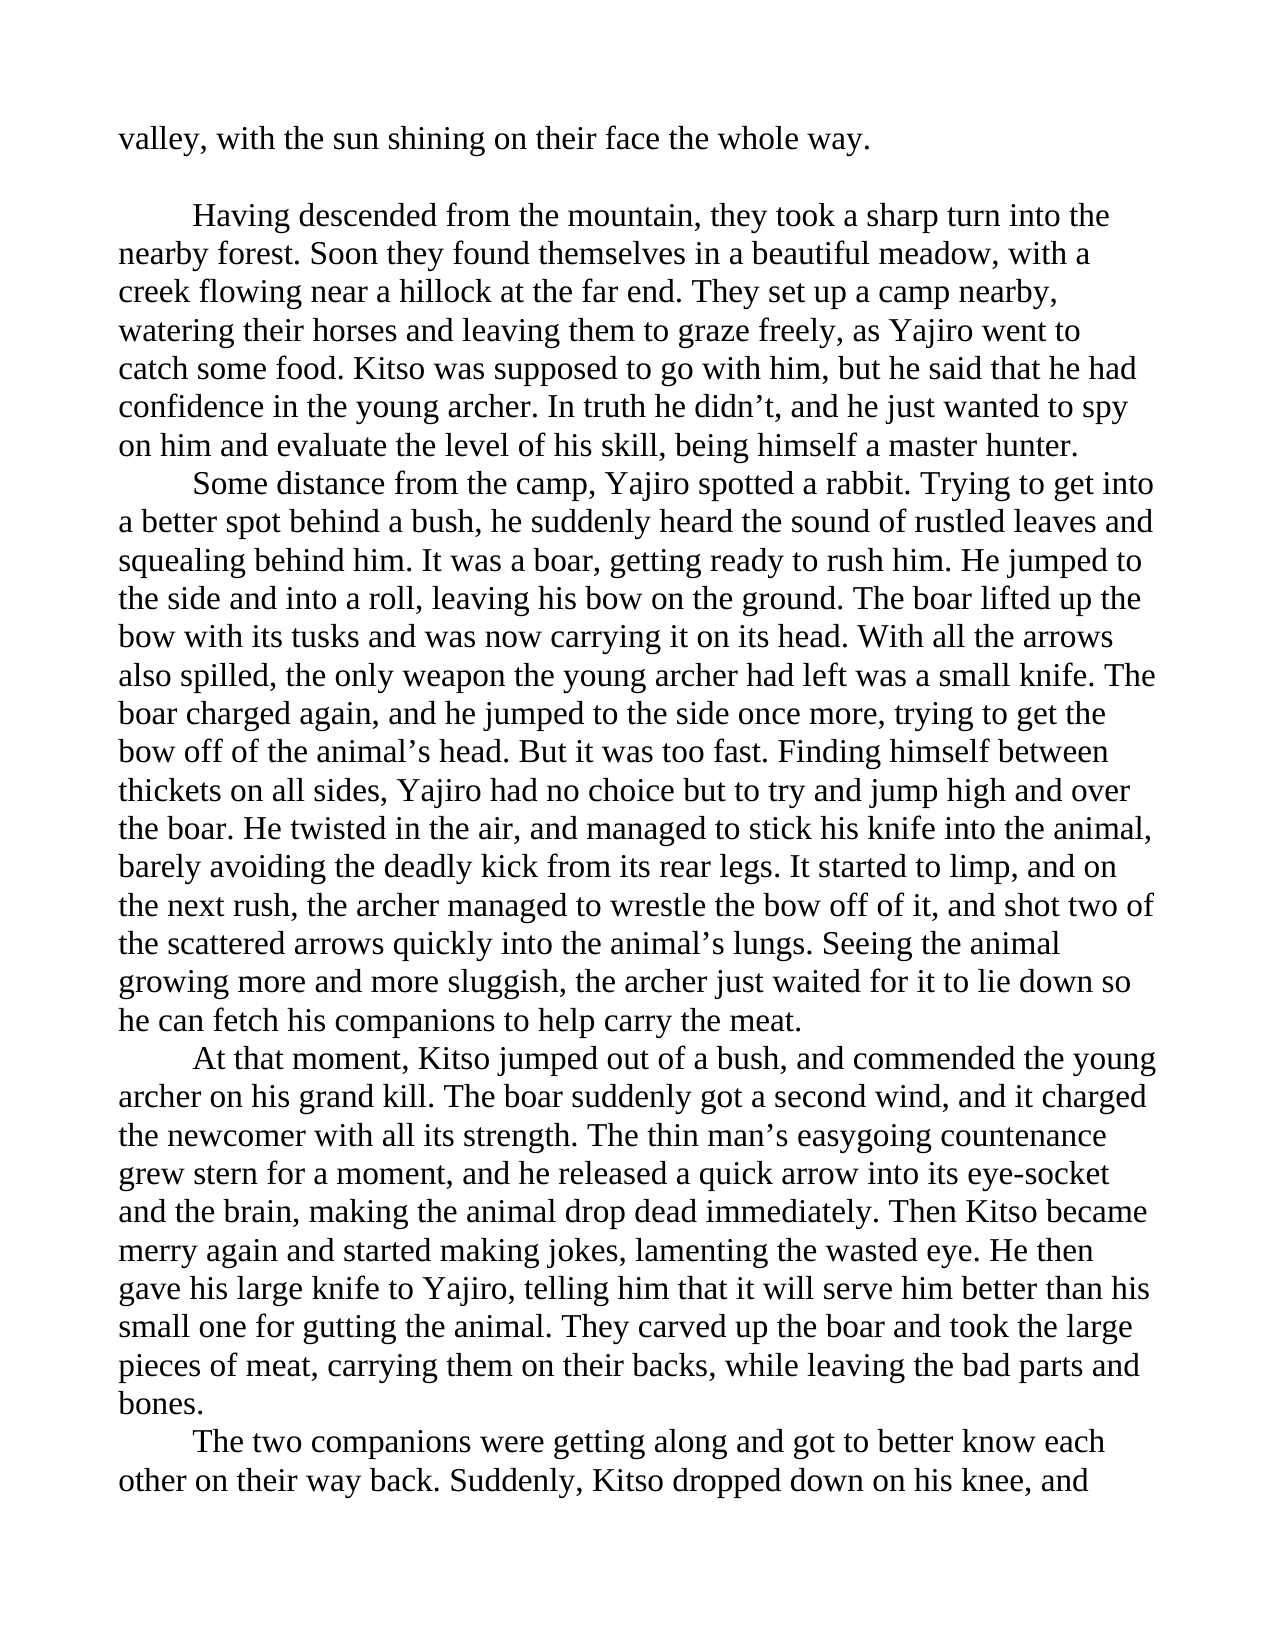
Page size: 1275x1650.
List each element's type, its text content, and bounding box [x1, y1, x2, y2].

text At that moment, Kitso jumped out of a bush, and commended the young archer on his grand kill. The boar suddenly got a second wind, and it charged the newcomer with all its strength. The thin man’s easygoing countenance grew stern for a moment, and he released a quick arrow into its eye-socket and the brain, making the animal drop dead immediately. Then Kitso became merry again and started making jokes, lamenting the wasted eye. He then gave his large knife to Yajiro, telling him that it will serve him better than his small one for gutting the animal. They carved up the boar and took the large pieces of meat, carrying them on their backs, while leaving the bad parts and bones. [118, 1038, 1157, 1421]
text The two companions were getting along and got to better know each other on their way back. Suddenly, Kitso dropped down on his knee, and [118, 1421, 1157, 1498]
text valley, with the sun shining on their face the whole way. [118, 118, 1157, 156]
text Having descended from the mountain, they took a sharp turn into the nearby forest. Soon they found themselves in a beautiful meadow, with a creek flowing near a hillock at the far end. They set up a camp nearby, watering their horses and leaving them to graze freely, as Yajiro went to catch some food. Kitso was supposed to go with him, but he said that he had confidence in the young archer. In truth he didn’t, and he just wanted to spy on him and evaluate the level of his skill, being himself a master hunter. [118, 195, 1157, 463]
text Some distance from the camp, Yajiro spotted a rabbit. Trying to get into a better spot behind a bush, he suddenly heard the sound of rustled leaves and squealing behind him. It was a boar, getting ready to rush him. He jumped to the side and into a roll, leaving his bow on the ground. The boar lifted up the bow with its tusks and was now carrying it on its head. With all the arrows also spilled, the only weapon the young archer had left was a small knife. The boar charged again, and he jumped to the side once more, trying to get the bow off of the animal’s head. But it was too fast. Finding himself between thickets on all sides, Yajiro had no choice but to try and jump high and over the boar. He twisted in the air, and managed to stick his knife into the animal, barely avoiding the deadly kick from its rear legs. It started to limp, and on the next rush, the archer managed to wrestle the bow off of it, and shot two of the scattered arrows quickly into the animal’s lungs. Seeing the animal growing more and more sluggish, the archer just waited for it to lie down so he can fetch his companions to help carry the meat. [118, 463, 1157, 1038]
